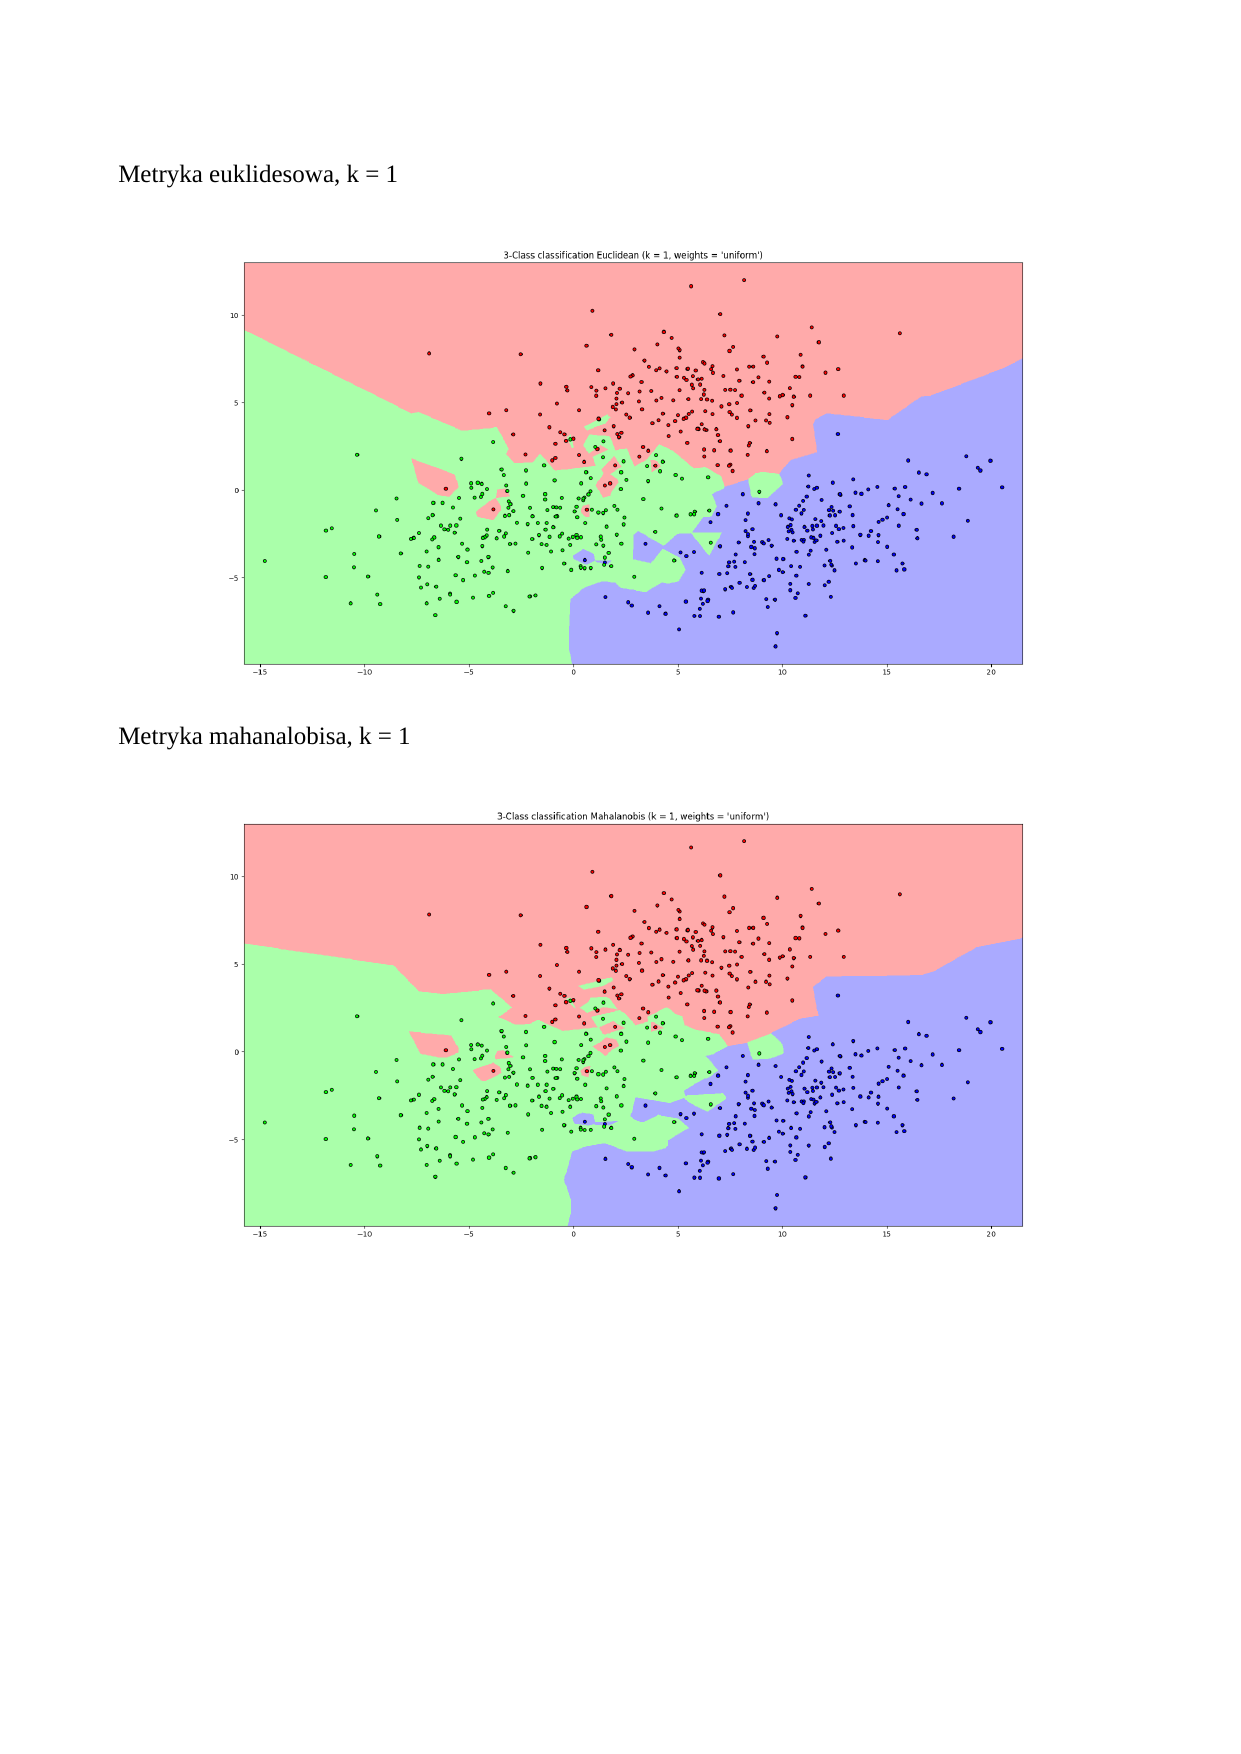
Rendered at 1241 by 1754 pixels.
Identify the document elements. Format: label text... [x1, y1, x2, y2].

text Metryka euklidesowa, k = 1 [118, 159, 1122, 188]
picture [118, 762, 1123, 1283]
picture [118, 200, 1123, 721]
text Metryka mahanalobisa, k = 1 [118, 721, 1122, 749]
